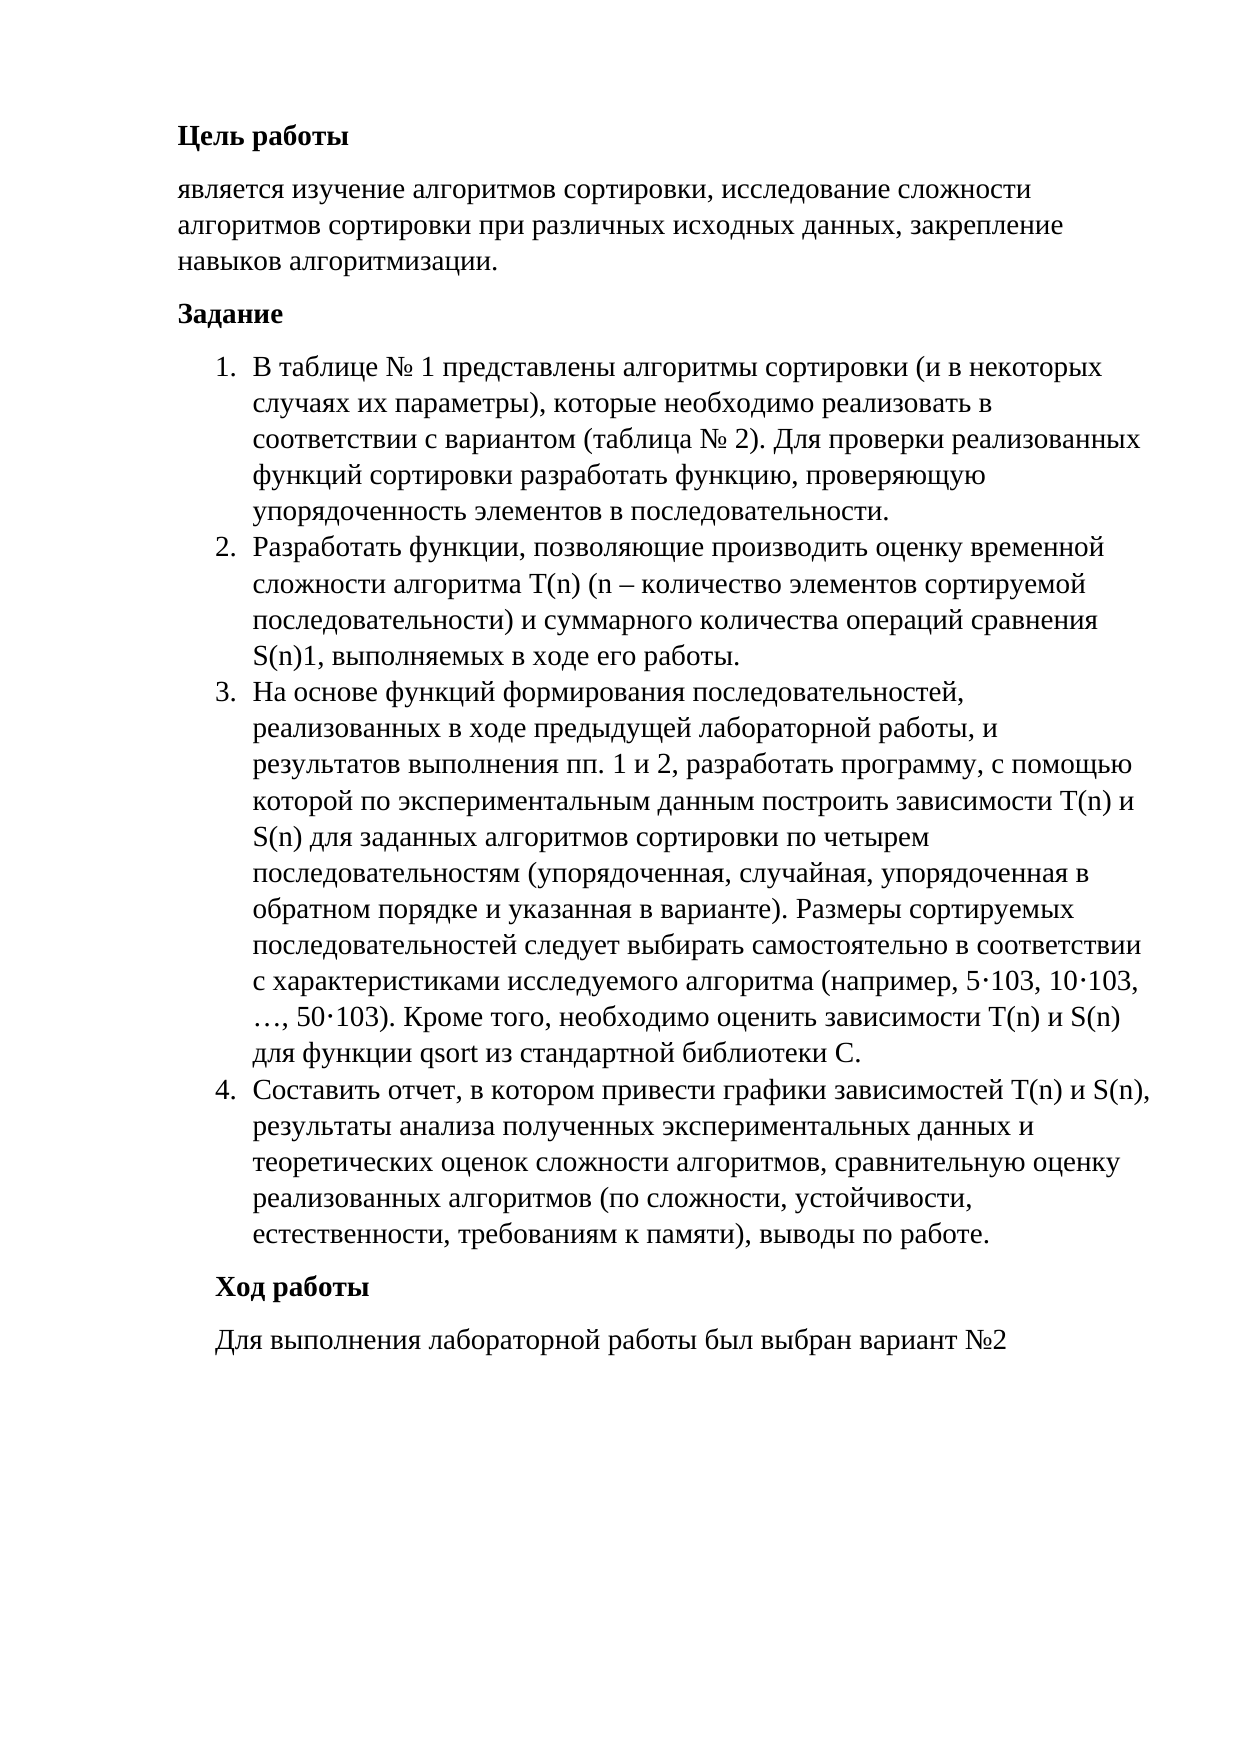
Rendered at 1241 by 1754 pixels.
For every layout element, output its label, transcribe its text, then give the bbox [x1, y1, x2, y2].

text Ход работы [215, 1269, 1152, 1303]
text является изучение алгоритмов сортировки, исследование сложности алгоритмов сортировки при различных исходных данных, закрепление навыков алгоритмизации. [177, 171, 1152, 277]
text Задание [177, 296, 1152, 329]
text Для выполнения лабораторной работы был выбран вариант №2 [215, 1322, 1152, 1356]
list Разработать функции, позволяющие производить оценку временной сложности алгоритма T(n) (n – количество элементов сортируемой последовательности) и суммарного количества операций сравнения S(n)1, выполняемых в ходе его работы. [215, 529, 1152, 672]
list В таблице № 1 представлены алгоритмы сортировки (и в некоторых случаях их параметры), которые необходимо реализовать в соответствии с вариантом (таблица № 2). Для проверки реализованных функций сортировки разработать функцию, проверяющую упорядоченность элементов в последовательности. [215, 349, 1152, 527]
list На основе функций формирования последовательностей, реализованных в ходе предыдущей лабораторной работы, и результатов выполнения пп. 1 и 2, разработать программу, с помощью которой по экспериментальным данным построить зависимости T(n) и S(n) для заданных алгоритмов сортировки по четырем последовательностям (упорядоченная, случайная, упорядоченная в обратном порядке и указанная в варианте). Размеры сортируемых последовательностей следует выбирать самостоятельно в соответствии с характеристиками исследуемого алгоритма (например, 5⋅103, 10⋅103, …, 50⋅103). Кроме того, необходимо оценить зависимости T(n) и S(n) для функции qsort из стандартной библиотеки C. [215, 674, 1152, 1069]
text Цель работы [177, 118, 1152, 152]
list Составить отчет, в котором привести графики зависимостей T(n) и S(n), результаты анализа полученных экспериментальных данных и теоретических оценок сложности алгоритмов, сравнительную оценку реализованных алгоритмов (по сложности, устойчивости, естественности, требованиям к памяти), выводы по работе. [215, 1072, 1152, 1250]
